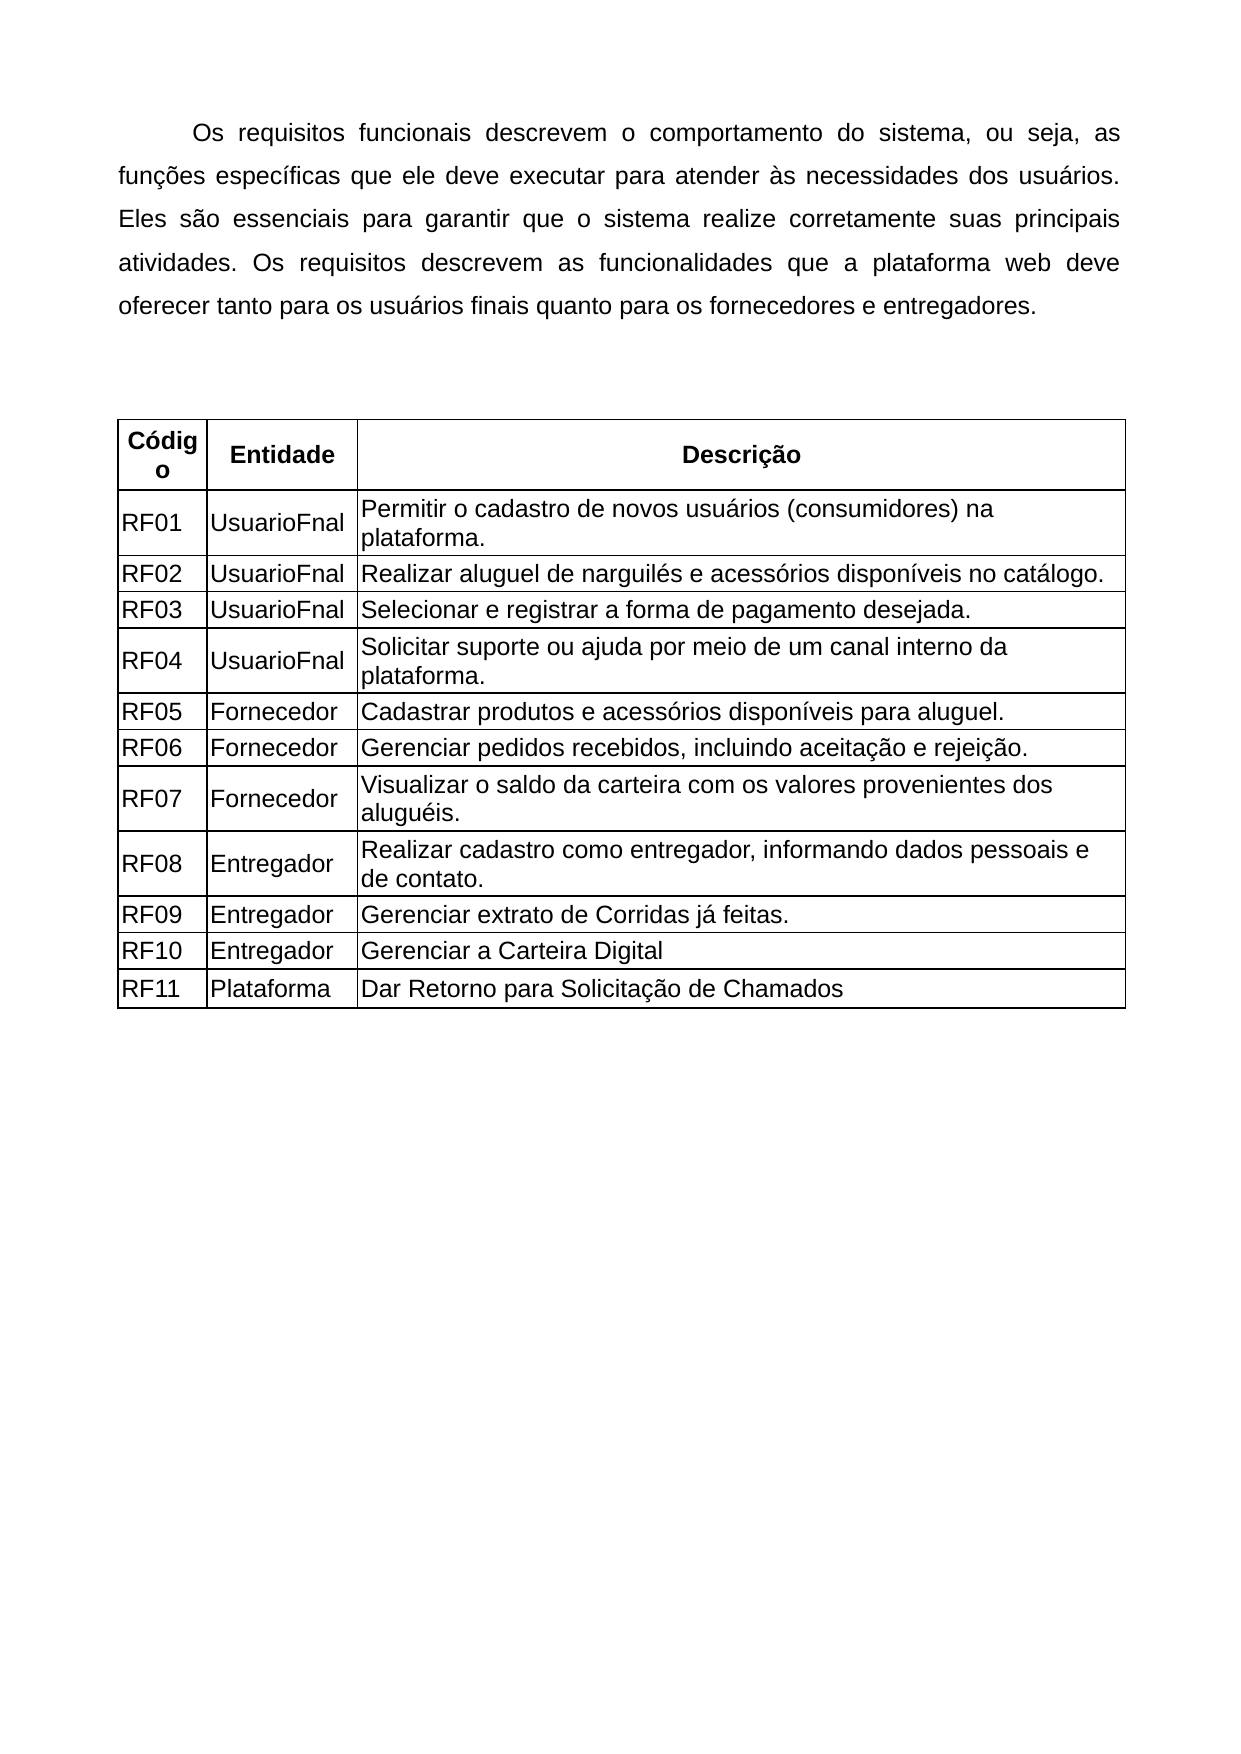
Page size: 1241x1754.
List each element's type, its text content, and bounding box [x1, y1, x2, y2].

table_cell Entregador [208, 933, 357, 968]
table_cell Fornecedor [208, 767, 357, 830]
table_cell Realizar aluguel de narguilés e acessórios disponíveis no catálogo. [358, 556, 1125, 591]
table_cell Cadastrar produtos e acessórios disponíveis para aluguel. [358, 694, 1125, 729]
table_cell RF10 [119, 933, 206, 968]
table_cell UsuarioFnal [208, 629, 357, 692]
table_header Código [119, 420, 206, 489]
table_cell RF05 [119, 694, 206, 729]
table_cell Dar Retorno para Solicitação de Chamados [358, 970, 1125, 1007]
table_cell RF09 [119, 897, 206, 932]
table_cell Fornecedor [208, 694, 357, 729]
table_cell Gerenciar pedidos recebidos, incluindo aceitação e rejeição. [358, 730, 1125, 765]
table_cell Fornecedor [208, 730, 357, 765]
table_cell Gerenciar a Carteira Digital [358, 933, 1125, 968]
table_cell Realizar cadastro como entregador, informando dados pessoais e de contato. [358, 832, 1125, 895]
table_cell Plataforma [208, 970, 357, 1007]
table_header Entidade [208, 420, 357, 489]
table_header Descrição [358, 420, 1125, 489]
table_cell Selecionar e registrar a forma de pagamento desejada. [358, 592, 1125, 627]
table_cell RF11 [119, 970, 206, 1007]
table_cell Permitir o cadastro de novos usuários (consumidores) na plataforma. [358, 491, 1125, 554]
table_cell Visualizar o saldo da carteira com os valores provenientes dos aluguéis. [358, 767, 1125, 830]
table_cell UsuarioFnal [208, 556, 357, 591]
table_cell Entregador [208, 832, 357, 895]
table_cell Solicitar suporte ou ajuda por meio de um canal interno da plataforma. [358, 629, 1125, 692]
table_cell RF06 [119, 730, 206, 765]
table_cell RF04 [119, 629, 206, 692]
table_cell RF02 [119, 556, 206, 591]
table_cell Entregador [208, 897, 357, 932]
table_cell Gerenciar extrato de Corridas já feitas. [358, 897, 1125, 932]
table_cell UsuarioFnal [208, 491, 357, 554]
table_cell RF01 [119, 491, 206, 554]
table_cell RF08 [119, 832, 206, 895]
table_cell UsuarioFnal [208, 592, 357, 627]
table_cell RF07 [119, 767, 206, 830]
table_cell RF03 [119, 592, 206, 627]
text Os requisitos funcionais descrevem o comportamento do sistema, ou seja, as funções específicas que ele deve executar para atender às necessidades dos usuários. Eles são essenciais para garantir que o sistema realize corretamente suas principais atividades. Os requisitos descrevem as funcionalidades que a plataforma web deve oferecer tanto para os usuários finais quanto para os fornecedores e entregadores. [118, 118, 1122, 319]
